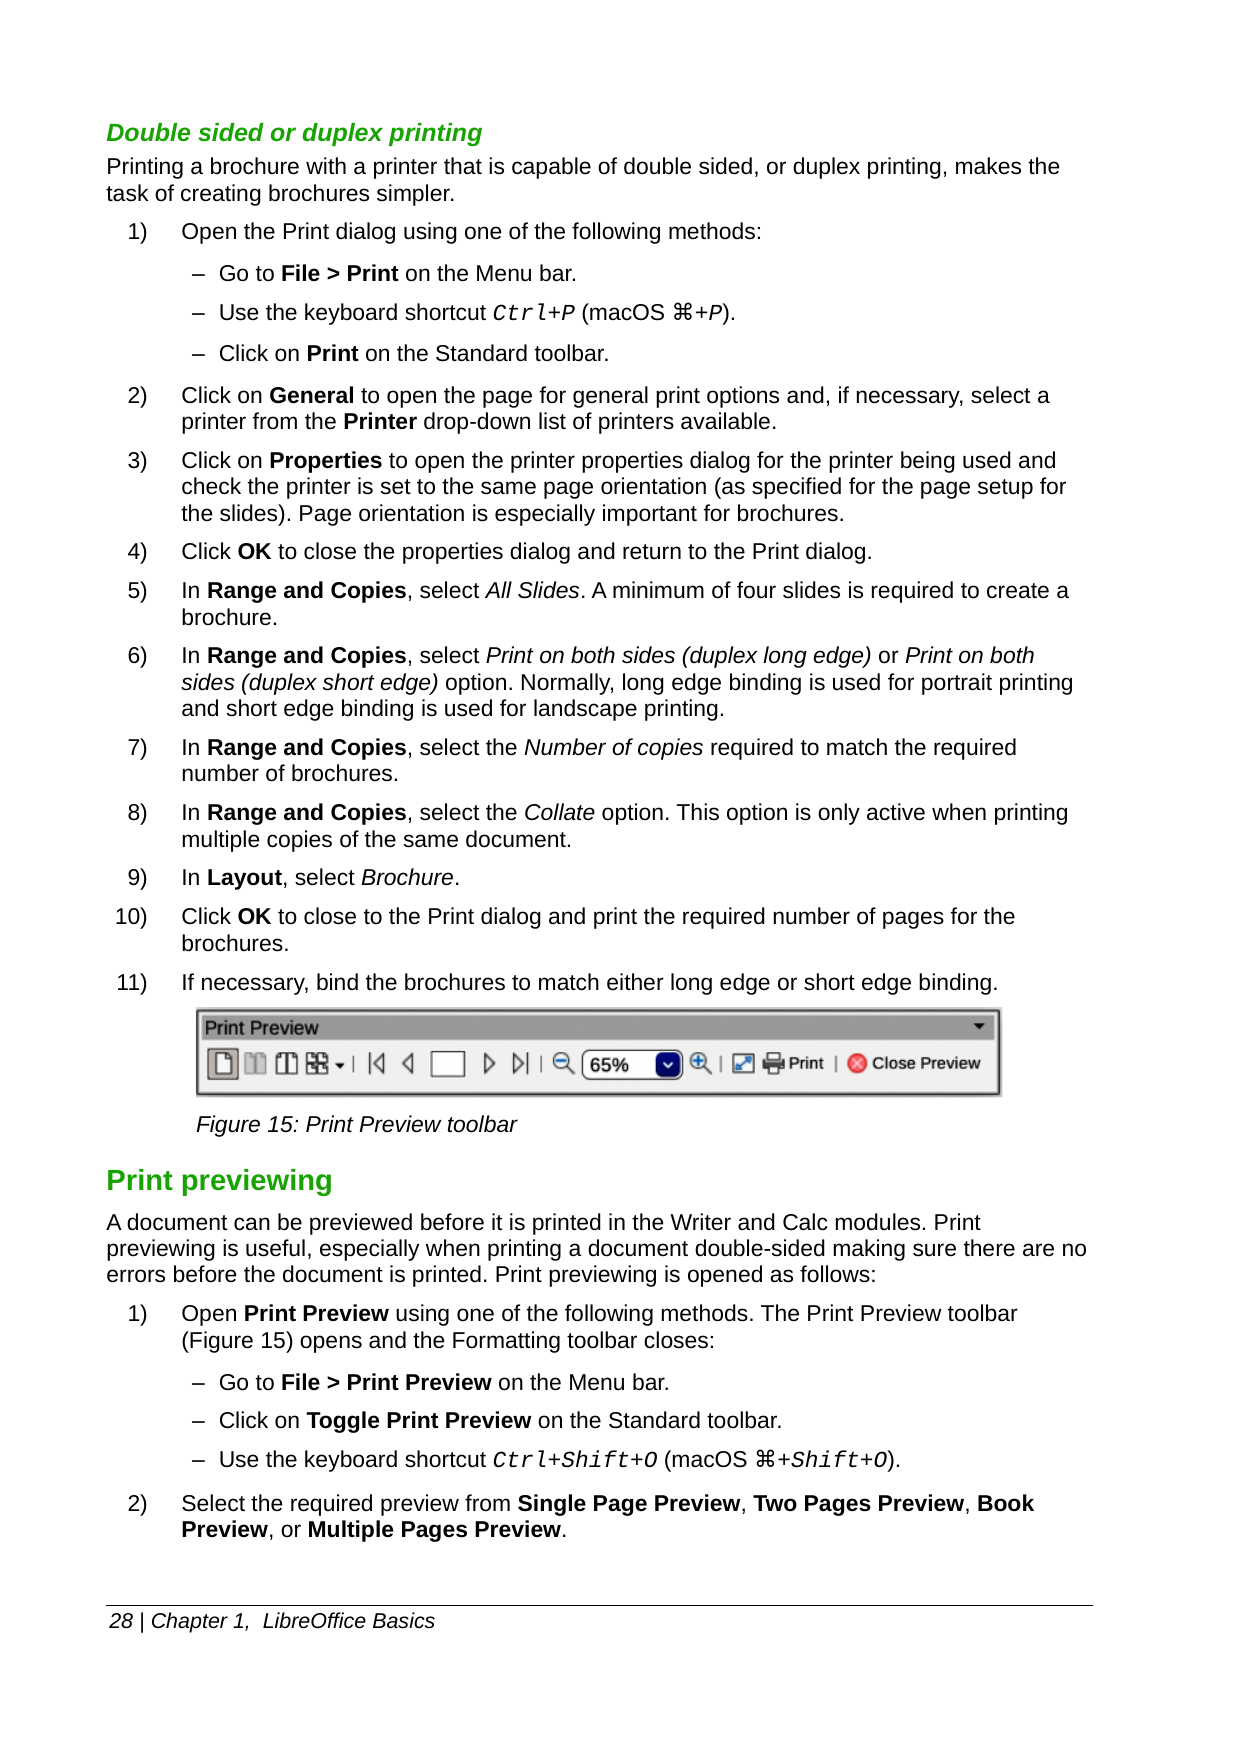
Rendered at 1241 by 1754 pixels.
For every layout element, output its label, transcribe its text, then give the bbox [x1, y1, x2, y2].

list In Range and Copies, select the Number of copies required to match the required number of brochures. [148, 734, 1093, 787]
text Figure 15: Print Preview toolbar [196, 1111, 1003, 1138]
list If necessary, bind the brochures to match either long edge or short edge binding. [148, 968, 1093, 995]
list Use the keyboard shortcut Ctrl+Shift+O (macOS ⌘+Shift+O). [189, 1443, 1093, 1477]
list Go to File > Print on the Menu bar. [189, 257, 1093, 286]
list Click on Print on the Standard toolbar. [189, 337, 1093, 369]
list Open the Print dialog using one of the following methods: [148, 218, 1093, 245]
list In Range and Copies, select the Collate option. This option is only active when printing multiple copies of the same document. [148, 799, 1093, 852]
list In Range and Copies, select All Slides. A minimum of four slides is required to create a brochure. [148, 577, 1093, 630]
text Printing a brochure with a printer that is capable of double sided, or duplex printing, makes the task of creating brochures simpler. [106, 153, 1093, 206]
list Click on Toggle Print Preview on the Standard toolbar. [189, 1404, 1093, 1434]
list In Range and Copies, select Print on both sides (duplex long edge) or Print on both sides (duplex short edge) option. Normally, long edge binding is used for portrait printing and short edge binding is used for landscape printing. [148, 642, 1093, 721]
list Use the keyboard shortcut Ctrl+P (macOS ⌘+P). [189, 296, 1093, 327]
list Click on Properties to open the printer properties dialog for the printer being used and check the printer is set to the same page orientation (as specified for the page setup for the slides). Page orientation is especially important for brochures. [148, 447, 1093, 526]
list Click on General to open the page for general print options and, if necessary, select a printer from the Printer drop-down list of printers available. [148, 382, 1093, 434]
subtitle Print previewing [106, 1163, 1093, 1196]
text A document can be previewed before it is printed in the Writer and Calc modules. Print previewing is useful, especially when printing a document double-sided making sure there are no errors before the document is printed. Print previewing is opened as follows: [106, 1209, 1093, 1288]
list Go to File > Print Preview on the Menu bar. [189, 1366, 1093, 1395]
list Click OK to close the properties dialog and return to the Print dialog. [148, 538, 1093, 565]
list In Layout, select Brochure. [148, 864, 1093, 891]
list Select the required preview from Single Page Preview, Two Pages Preview, Book Preview, or Multiple Pages Preview. [148, 1490, 1093, 1543]
list Open Print Preview using one of the following methods. The Print Preview toolbar (Figure 15) opens and the Formatting toolbar closes: [148, 1300, 1093, 1353]
list Click OK to close to the Print dialog and print the required number of pages for the brochures. [148, 903, 1093, 956]
subtitle Double sided or duplex printing [106, 118, 1093, 147]
picture [195, 1007, 1004, 1099]
